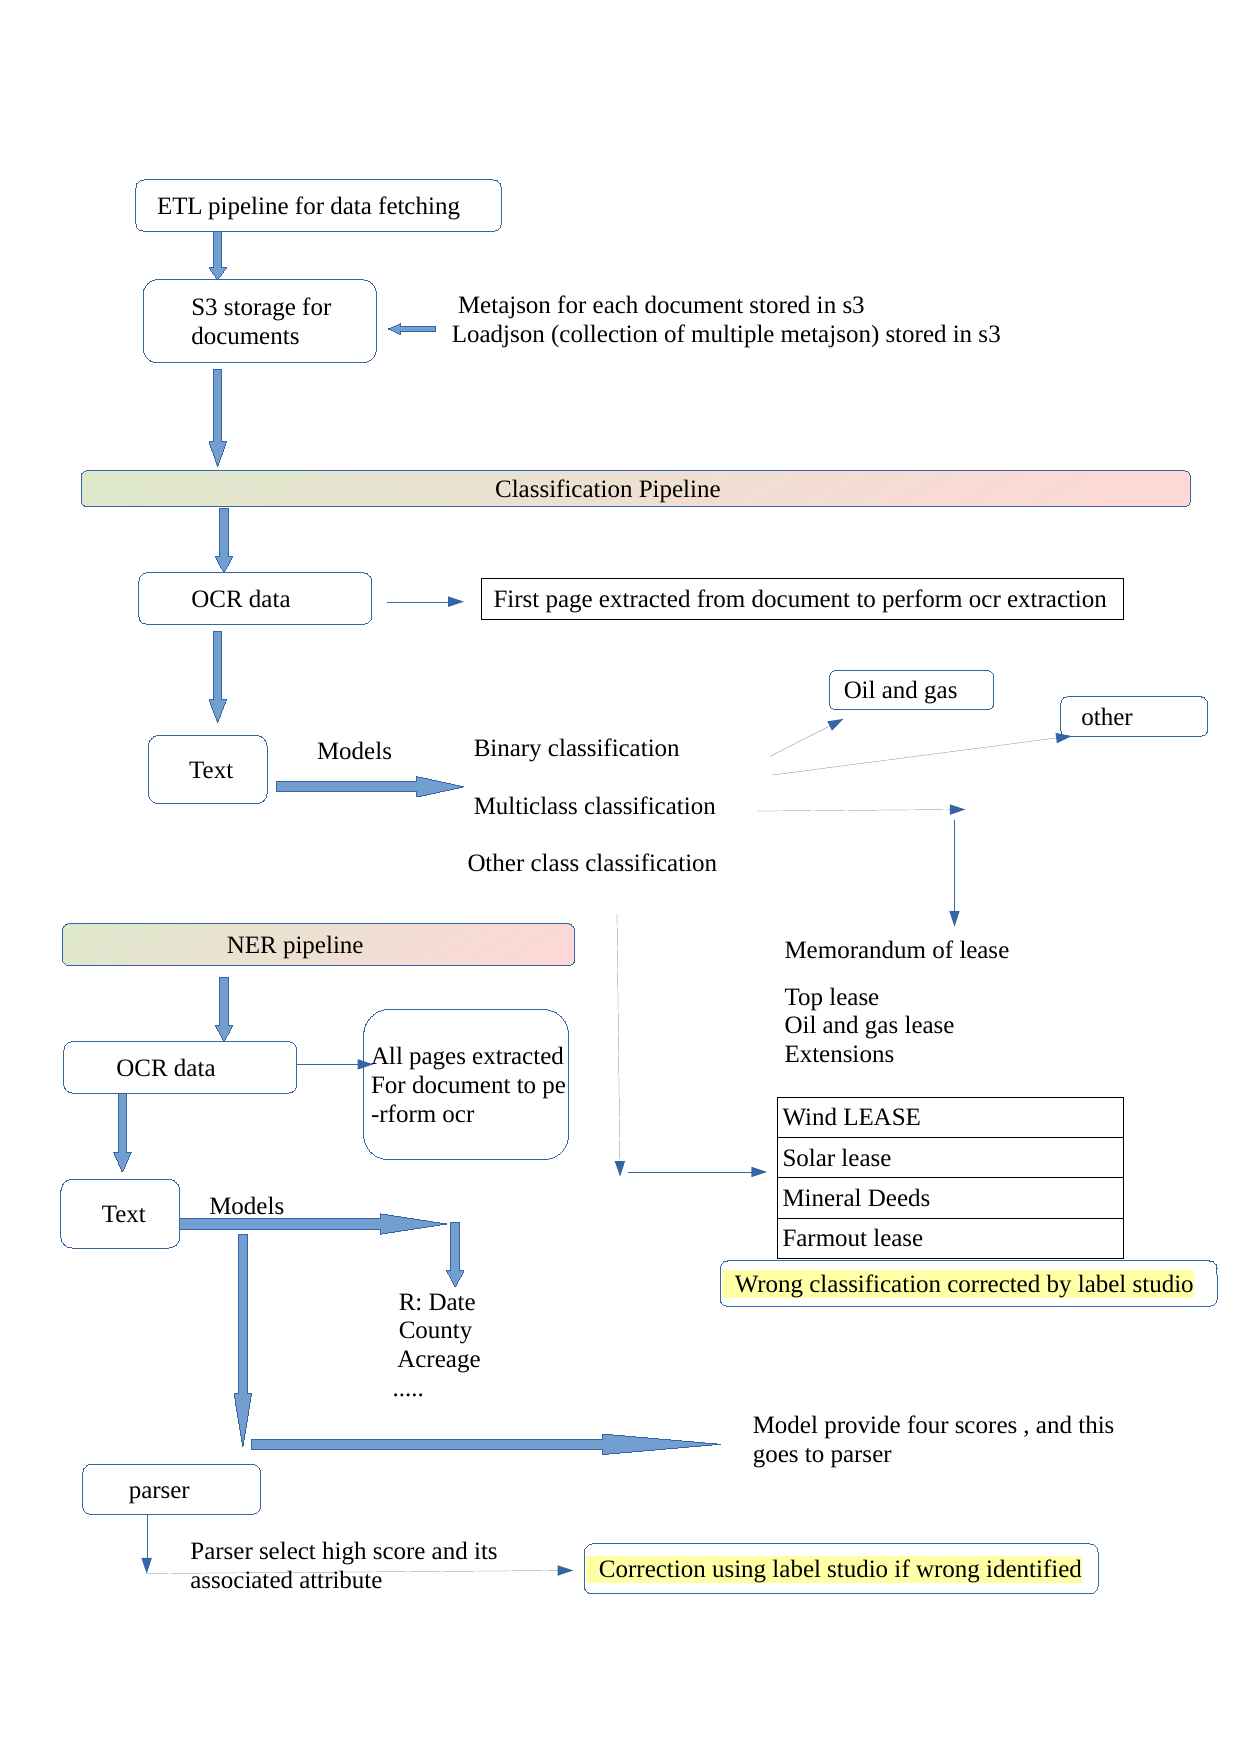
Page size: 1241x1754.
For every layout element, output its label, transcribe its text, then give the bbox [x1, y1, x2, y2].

table_cell ..... [386, 1373, 611, 1402]
table_cell County [386, 1316, 611, 1344]
table_cell Extensions [784, 1039, 1123, 1068]
table_header Binary classification [461, 734, 750, 791]
table_header Memorandum of lease [784, 935, 1123, 982]
table_header First page extracted from document to perform ocr extraction [482, 579, 1123, 618]
table_cell Mineral Deeds [778, 1178, 1123, 1218]
table_cell Loadjson (collection of multiple metajson) stored in s3 [452, 319, 1048, 348]
table_cell Solar lease [778, 1138, 1123, 1177]
table_header Wind LEASE [778, 1098, 1123, 1137]
table_cell Top lease [784, 982, 1123, 1010]
table_header Metajson for each document stored in s3 [452, 291, 1048, 319]
table_header R: Date [386, 1287, 611, 1316]
table_cell Farmout lease [778, 1219, 1123, 1258]
table_cell Other class classification [461, 849, 750, 906]
table_cell Acreage [386, 1344, 611, 1373]
table_cell Oil and gas lease [784, 1010, 1123, 1039]
table_cell Multiclass classification [461, 791, 750, 848]
